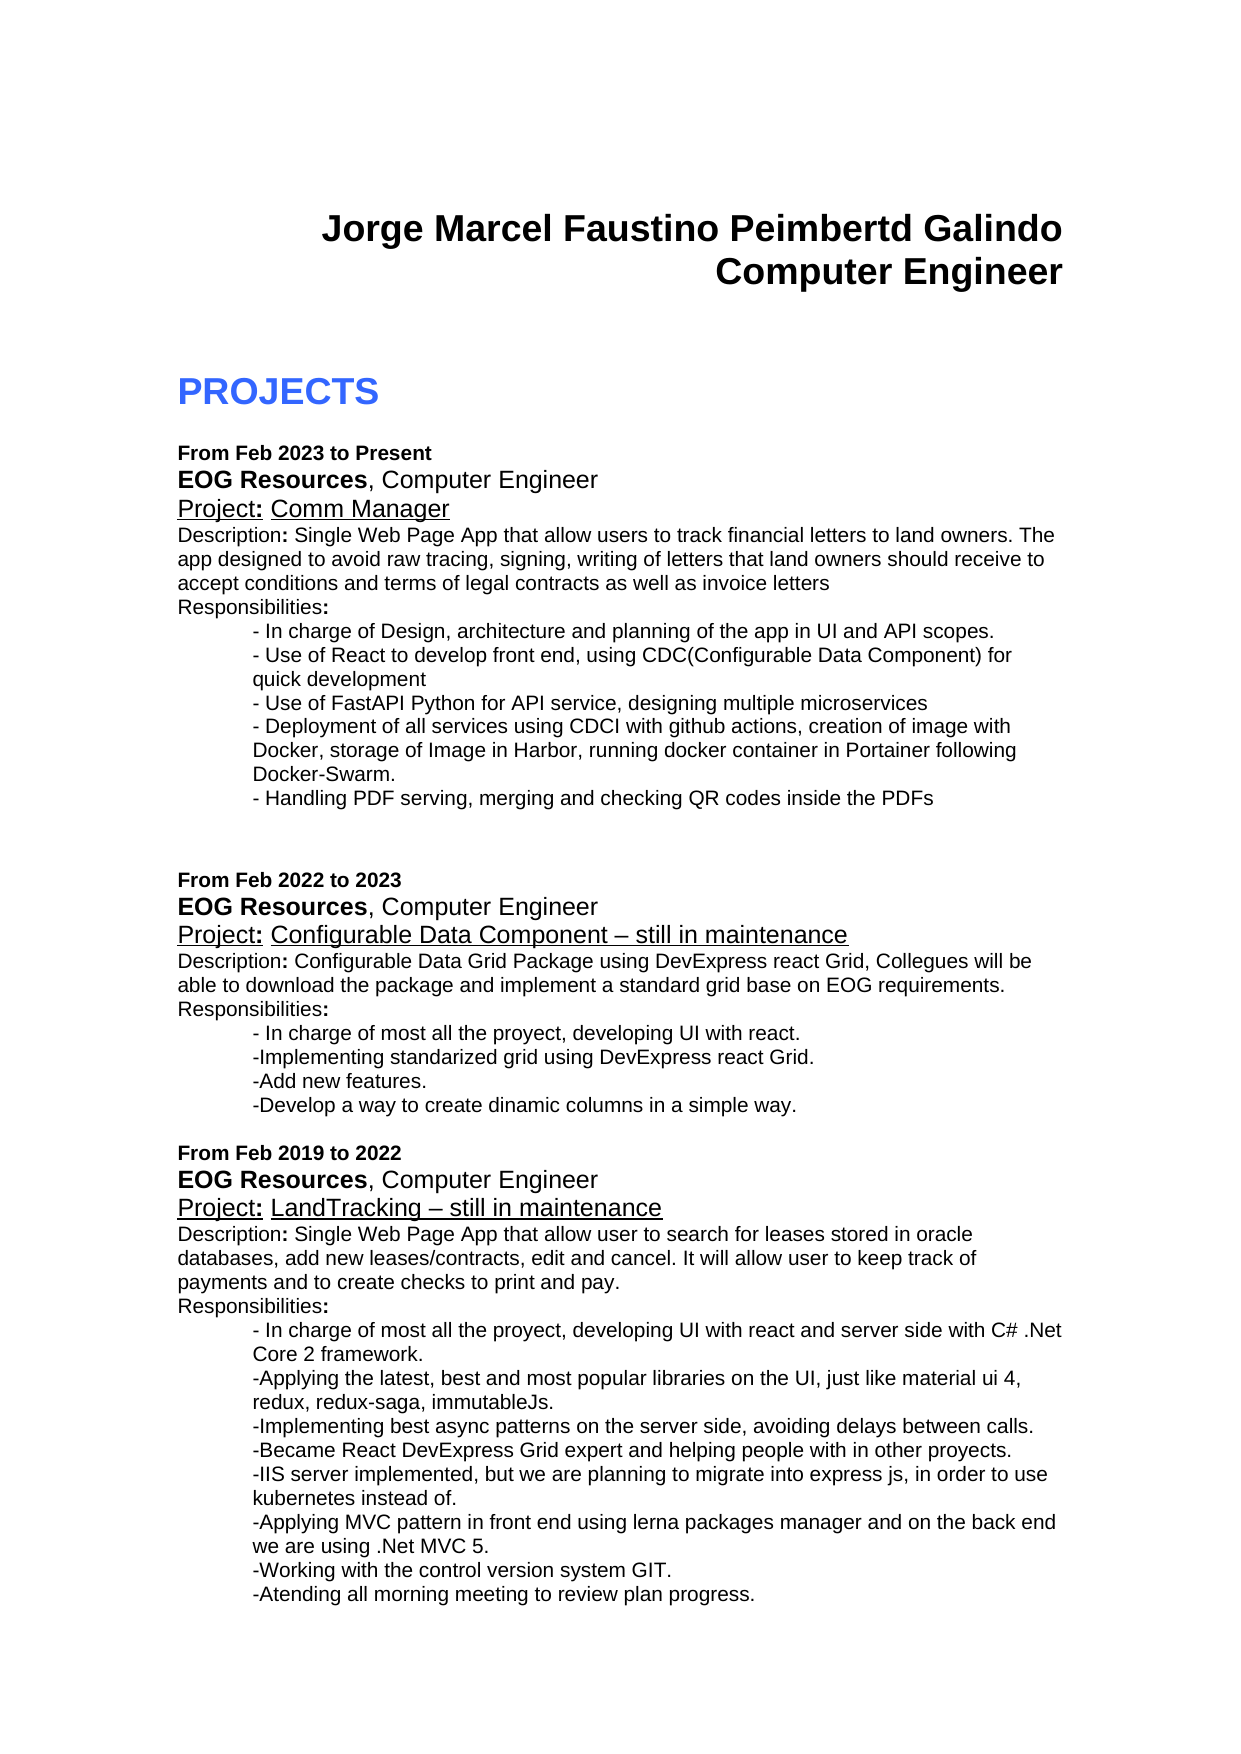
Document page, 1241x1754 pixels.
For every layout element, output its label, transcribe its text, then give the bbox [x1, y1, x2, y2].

text -Implementing best async patterns on the server side, avoiding delays between calls. [252, 1414, 1063, 1438]
text From Feb 2022 to 2023 [177, 868, 1063, 892]
text EOG Resources, Computer Engineer [177, 1165, 1063, 1193]
text - In charge of most all the proyect, developing UI with react and server side with C# .Net Core 2 framework. [252, 1318, 1063, 1366]
text - In charge of Design, architecture and planning of the app in UI and API scopes. [252, 618, 1063, 642]
text Description: Single Web Page App that allow user to search for leases stored in oracle databases, add new leases/contracts, edit and cancel. It will allow user to keep track of payments and to create checks to print and pay. [177, 1222, 1063, 1294]
text EOG Resources, Computer Engineer [177, 465, 1063, 494]
text -IIS server implemented, but we are planning to migrate into express js, in order to use kubernetes instead of. [252, 1462, 1063, 1510]
text - Use of React to develop front end, using CDC(Configurable Data Component) for quick development [252, 642, 1063, 690]
text Project: Comm Manager [177, 494, 1063, 523]
text -Implementing standarized grid using DevExpress react Grid. [252, 1045, 1063, 1069]
text - Handling PDF serving, merging and checking QR codes inside the PDFs [252, 786, 1063, 810]
text -Develop a way to create dinamic columns in a simple way. [252, 1093, 1063, 1117]
text Description: Configurable Data Grid Package using DevExpress react Grid, Collegues will be able to download the package and implement a standard grid base on EOG requirements. [177, 949, 1063, 997]
text Project: LandTracking – still in maintenance [177, 1193, 1063, 1222]
text - Deployment of all services using CDCI with github actions, creation of image with Docker, storage of Image in Harbor, running docker container in Portainer following Docker-Swarm. [252, 714, 1063, 786]
text - In charge of most all the proyect, developing UI with react. [252, 1021, 1063, 1045]
text Responsibilities: [177, 1294, 1063, 1318]
text -Applying MVC pattern in front end using lerna packages manager and on the back end we are using .Net MVC 5. [252, 1510, 1063, 1558]
text - Use of FastAPI Python for API service, designing multiple microservices [252, 690, 1063, 714]
text -Add new features. [252, 1069, 1063, 1093]
text Responsibilities: [177, 594, 1063, 618]
text -Working with the control version system GIT. [252, 1558, 1063, 1582]
text From Feb 2019 to 2022 [177, 1141, 1063, 1165]
text Computer Engineer [177, 249, 1063, 293]
text -Atending all morning meeting to review plan progress. [252, 1582, 1063, 1606]
text PROJECTS [177, 369, 1063, 412]
text EOG Resources, Computer Engineer [177, 892, 1063, 920]
text -Became React DevExpress Grid expert and helping people with in other proyects. [252, 1438, 1063, 1462]
text Responsibilities: [177, 997, 1063, 1021]
text -Applying the latest, best and most popular libraries on the UI, just like material ui 4, redux, redux-saga, immutableJs. [252, 1366, 1063, 1414]
text Jorge Marcel Faustino Peimbertd Galindo [177, 206, 1063, 249]
text From Feb 2023 to Present [177, 441, 1063, 465]
text Project: Configurable Data Component – still in maintenance [177, 920, 1063, 949]
text Description: Single Web Page App that allow users to track financial letters to land owners. The app designed to avoid raw tracing, signing, writing of letters that land owners should receive to accept conditions and terms of legal contracts as well as invoice letters [177, 523, 1063, 594]
